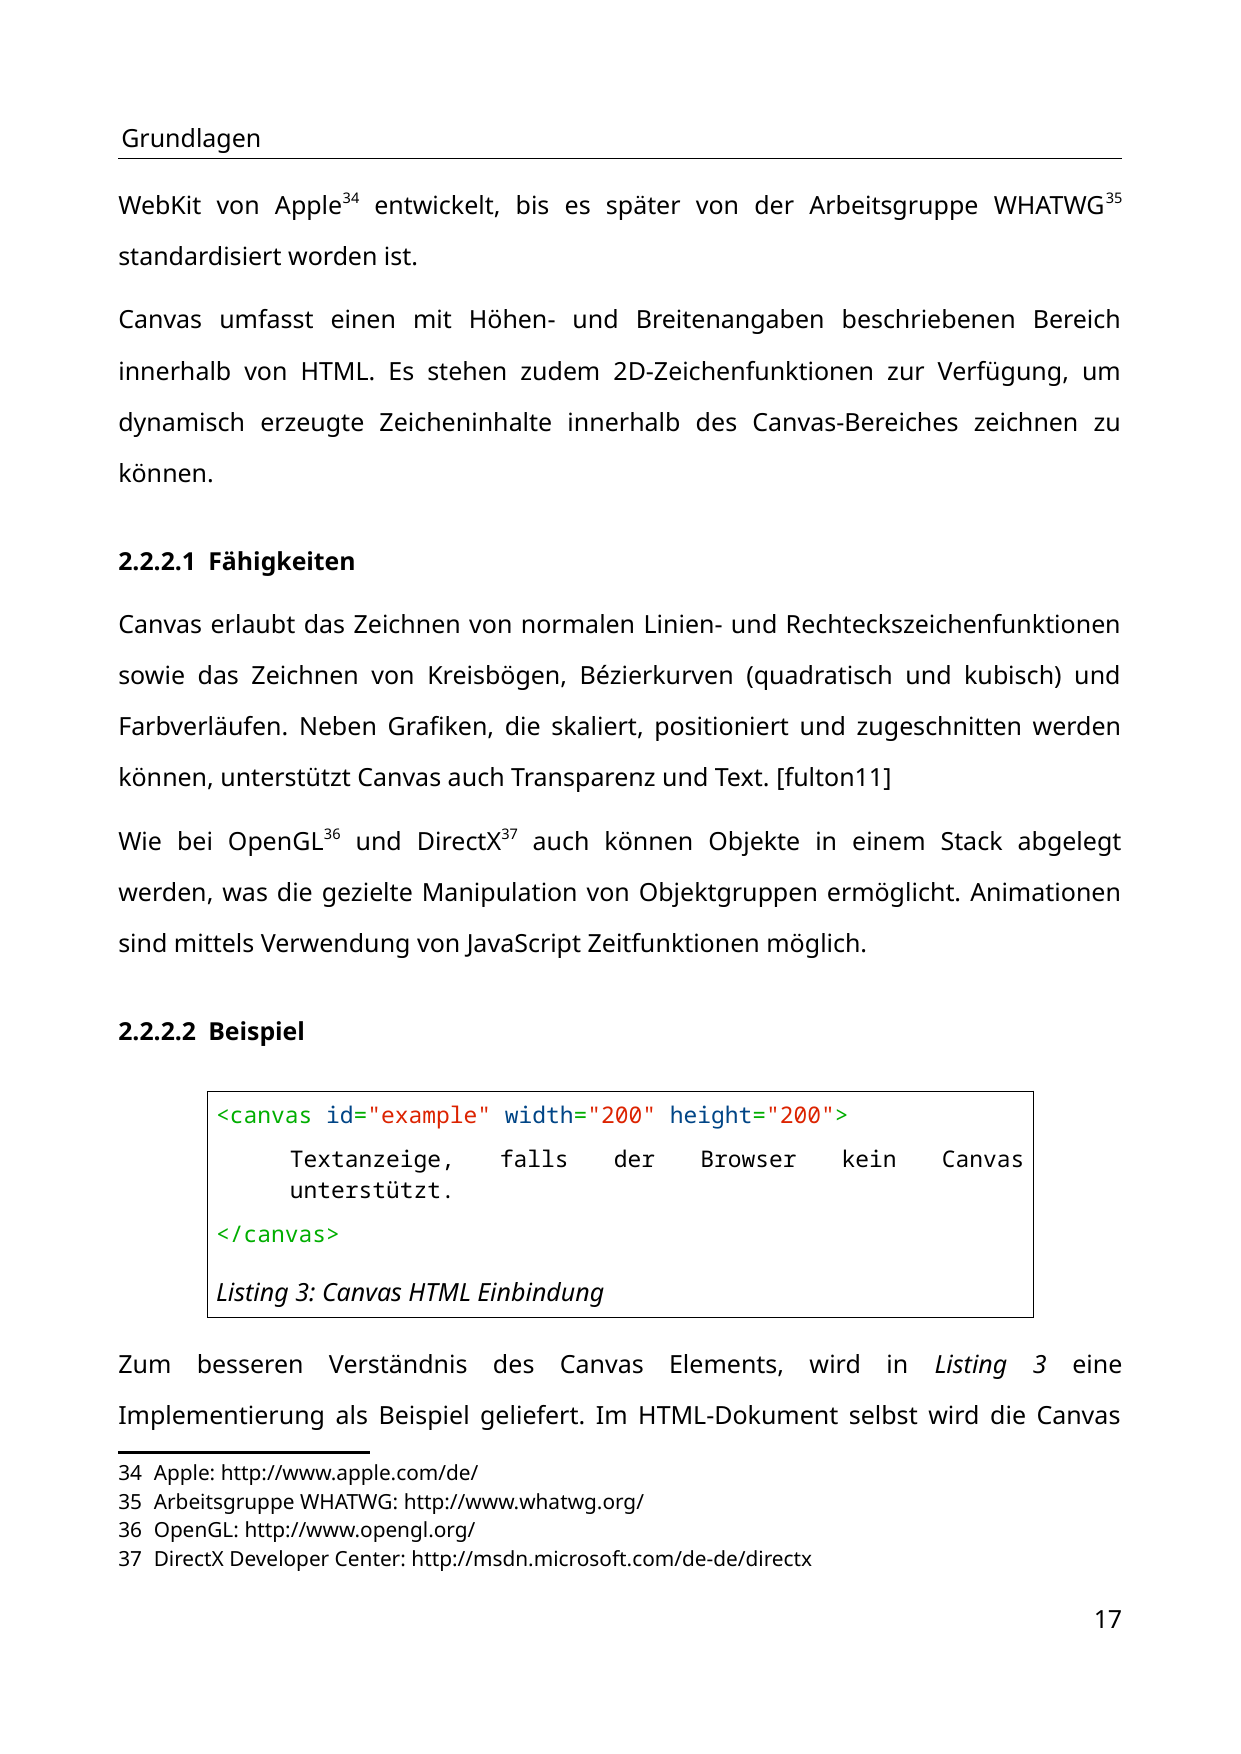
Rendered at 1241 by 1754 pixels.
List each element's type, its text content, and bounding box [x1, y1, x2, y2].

subtitle Beispiel [118, 1014, 1122, 1048]
text OpenGL: http://www.opengl.org/ [118, 1515, 1122, 1544]
text <canvas id="example" width="200" height="200"> [216, 1099, 1024, 1131]
subtitle Fähigkeiten [118, 544, 1122, 578]
text Textanzeige, falls der Browser kein Canvas unterstützt. [289, 1143, 1024, 1206]
text Canvas umfasst einen mit Höhen- und Breitenangaben beschriebenen Bereich innerhalb von HTML. Es stehen zudem 2D-Zeichenfunktionen zur Verfügung, um dynamisch erzeugte Zeicheninhalte innerhalb des Canvas-Bereiches zeichnen zu können. [118, 302, 1122, 489]
subtitle [208, 1092, 1033, 1317]
text </canvas> [216, 1218, 1024, 1249]
text DirectX Developer Center: http://msdn.microsoft.com/de-de/directx [118, 1544, 1122, 1572]
text Arbeitsgruppe WHATWG: http://www.whatwg.org/ [118, 1487, 1122, 1515]
list Listing 3: Canvas HTML Einbindung [216, 1274, 1024, 1308]
text Apple: http://www.apple.com/de/ [118, 1458, 1122, 1487]
text Zum besseren Verständnis des Canvas Elements, wird in Listing 3 eine Implementierung als Beispiel geliefert. Im HTML-Dokument selbst wird die Canvas [118, 1077, 1122, 1431]
text Wie bei OpenGL und DirectX auch können Objekte in einem Stack abgelegt werden, was die gezielte Manipulation von Objektgruppen ermöglicht. Animationen sind mittels Verwendung von JavaScript Zeitfunktionen möglich. [118, 824, 1122, 960]
text WebKit von Apple entwickelt, bis es später von der Arbeitsgruppe WHATWG standardisiert worden ist. [118, 188, 1122, 273]
text Canvas erlaubt das Zeichnen von normalen Linien- und Rechteckszeichenfunktionen sowie das Zeichnen von Kreisbögen, Bézierkurven (quadratisch und kubisch) und Farbverläufen. Neben Grafiken, die skaliert, positioniert und zugeschnitten werden können, unterstützt Canvas auch Transparenz und Text. [fulton11] [118, 607, 1122, 794]
